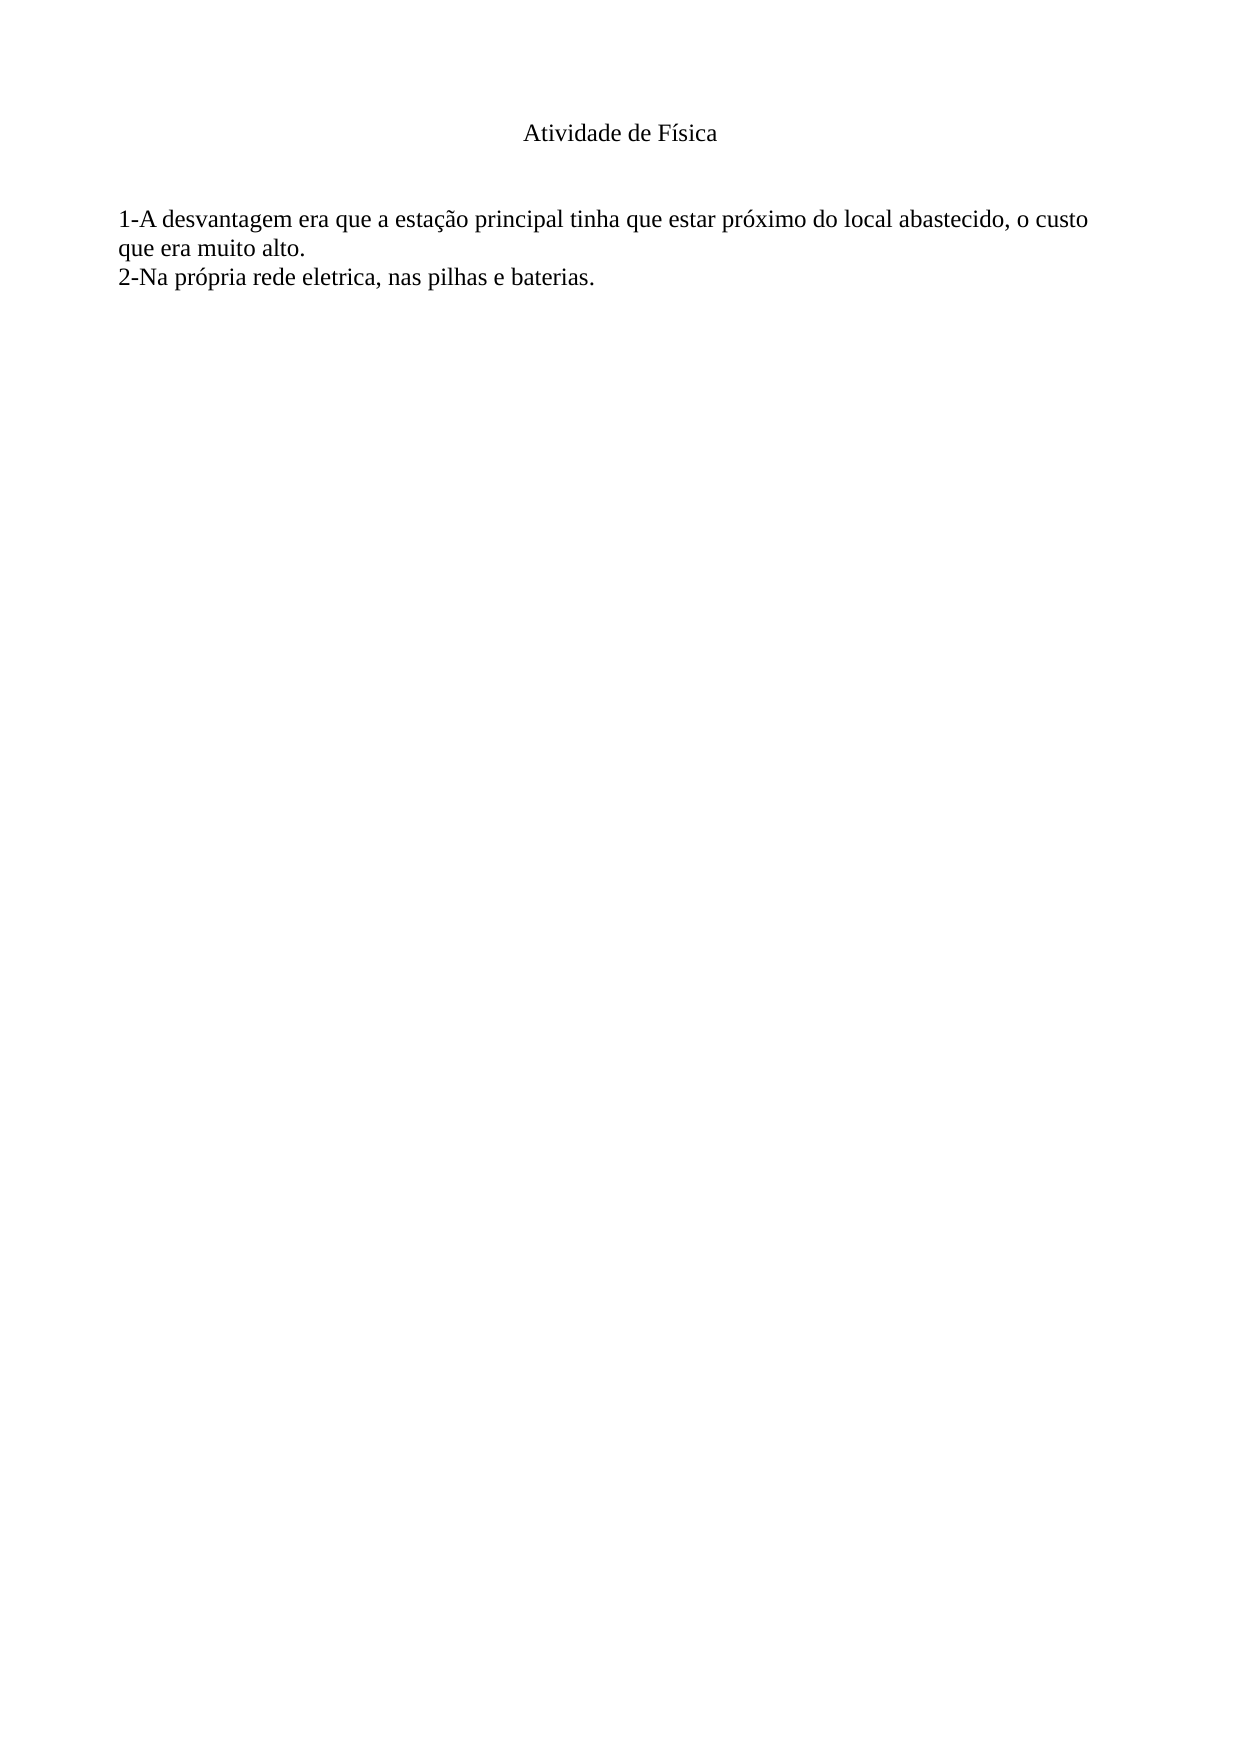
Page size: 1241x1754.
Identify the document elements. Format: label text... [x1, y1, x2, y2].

text 2-Na própria rede eletrica, nas pilhas e baterias. [118, 262, 1122, 291]
text Atividade de Física [118, 118, 1122, 147]
text 1-A desvantagem era que a estação principal tinha que estar próximo do local abastecido, o custo que era muito alto. [118, 204, 1122, 262]
